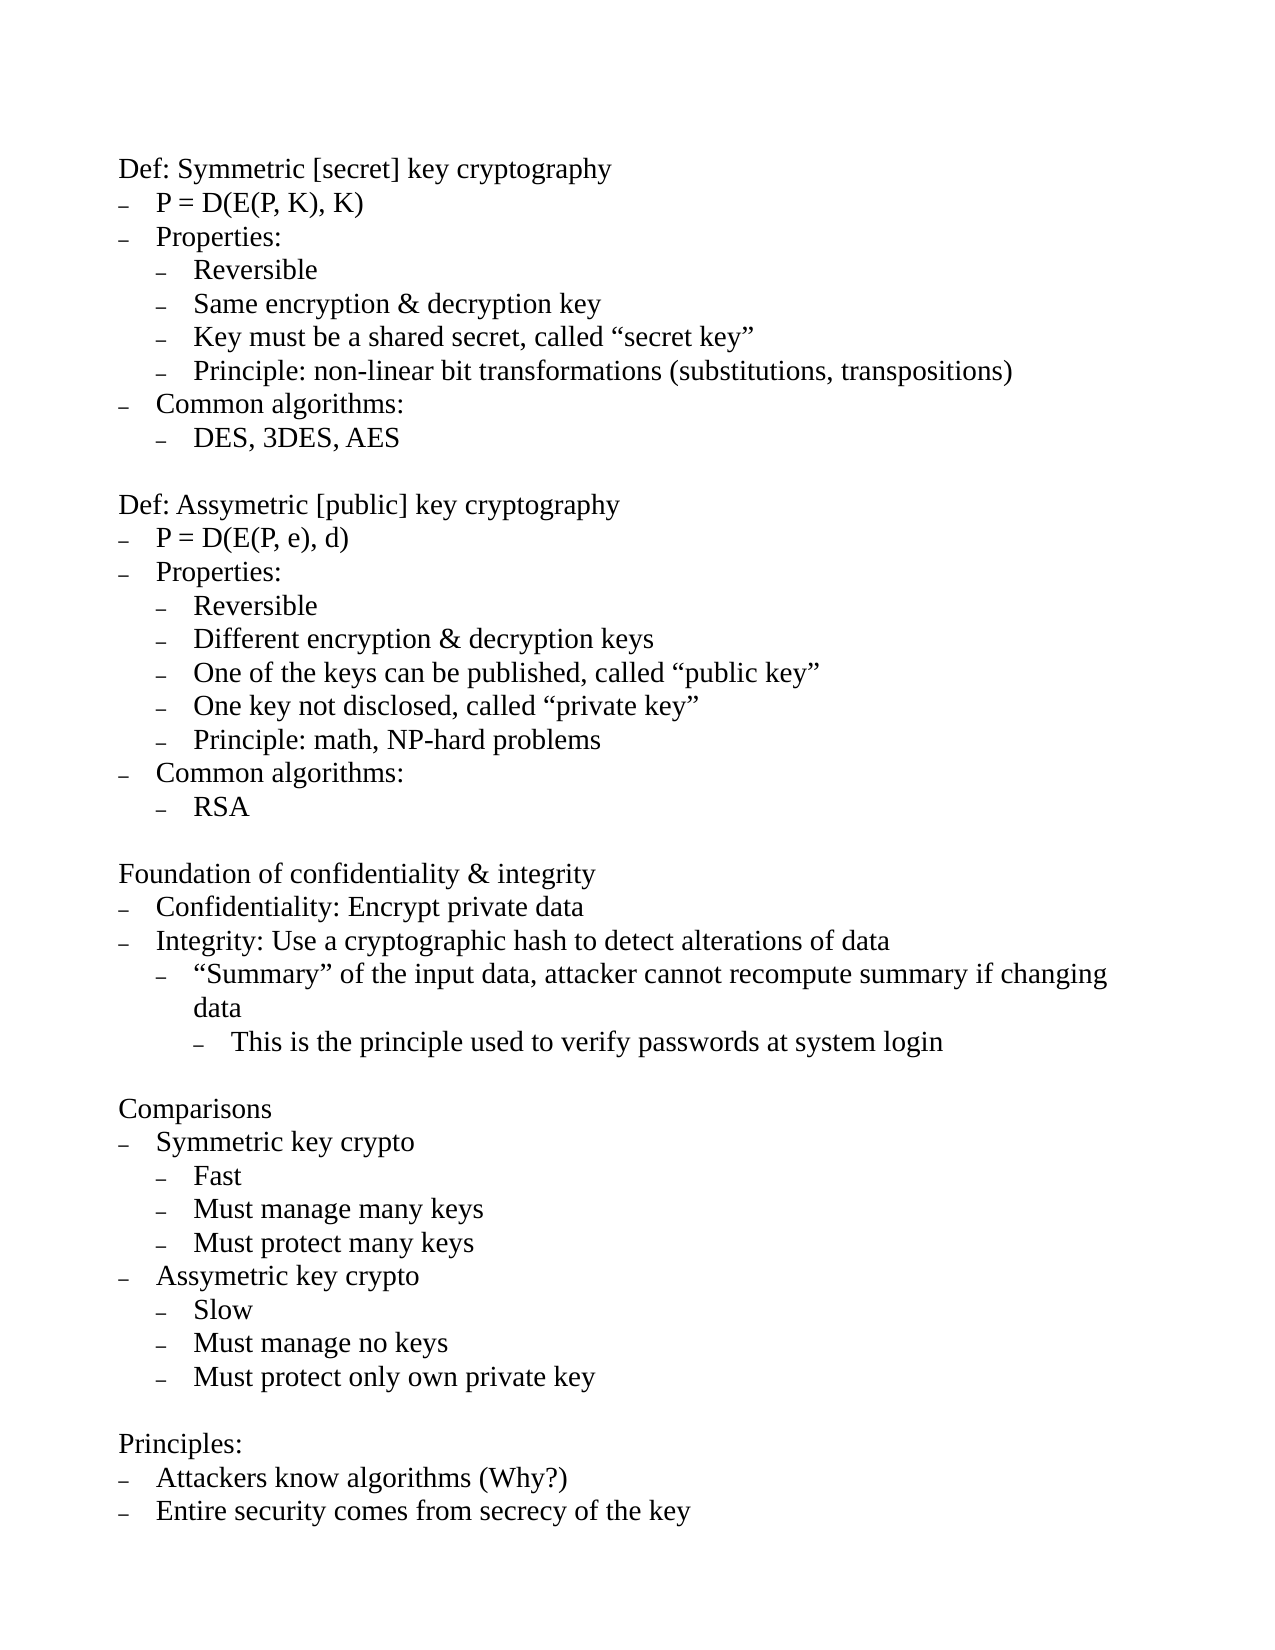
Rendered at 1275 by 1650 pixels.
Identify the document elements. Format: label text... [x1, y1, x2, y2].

list Entire security comes from secrecy of the key [118, 1493, 1157, 1527]
list Must protect many keys [156, 1225, 1157, 1258]
list Fast [156, 1158, 1157, 1191]
text Def: Assymetric [public] key cryptography [118, 487, 1157, 521]
list Key must be a shared secret, called “secret key” [156, 319, 1157, 353]
list One key not disclosed, called “private key” [156, 688, 1157, 722]
text Comparisons [118, 1091, 1157, 1124]
list Integrity: Use a cryptographic hash to detect alterations of data [118, 923, 1157, 957]
list Must manage many keys [156, 1191, 1157, 1225]
list Attackers know algorithms (Why?) [118, 1460, 1157, 1493]
list Same encryption & decryption key [156, 286, 1157, 319]
list Different encryption & decryption keys [156, 621, 1157, 655]
list Slow [156, 1292, 1157, 1326]
list P = D(E(P, K), K) [118, 185, 1157, 219]
list Reversible [156, 588, 1157, 621]
list Common algorithms: [118, 755, 1157, 789]
list One of the keys can be published, called “public key” [156, 655, 1157, 688]
list This is the principle used to verify passwords at system login [193, 1024, 1157, 1057]
text Foundation of confidentiality & integrity [118, 856, 1157, 889]
list Common algorithms: [118, 386, 1157, 420]
list Principle: math, NP-hard problems [156, 722, 1157, 755]
list RSA [156, 789, 1157, 822]
list Principle: non-linear bit transformations (substitutions, transpositions) [156, 353, 1157, 386]
list Properties: [118, 219, 1157, 252]
list Assymetric key crypto [118, 1258, 1157, 1292]
text Principles: [118, 1426, 1157, 1460]
list Must protect only own private key [156, 1359, 1157, 1393]
text Def: Symmetric [secret] key cryptography [118, 152, 1157, 185]
list Confidentiality: Encrypt private data [118, 889, 1157, 923]
list P = D(E(P, e), d) [118, 521, 1157, 554]
list DES, 3DES, AES [156, 420, 1157, 453]
list Properties: [118, 554, 1157, 588]
list Reversible [156, 252, 1157, 286]
list Must manage no keys [156, 1326, 1157, 1359]
list “Summary” of the input data, attacker cannot recompute summary if changing data [156, 957, 1157, 1024]
list Symmetric key crypto [118, 1124, 1157, 1158]
